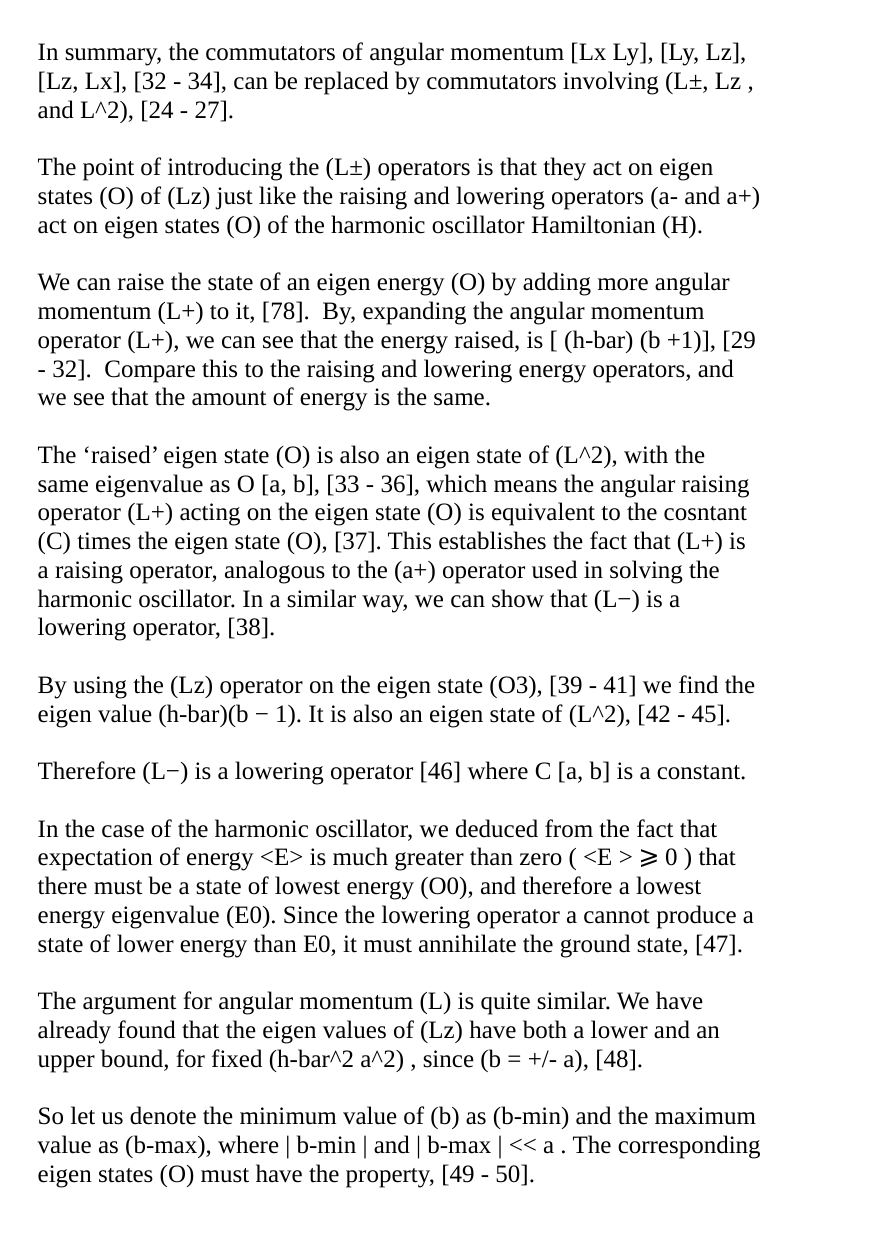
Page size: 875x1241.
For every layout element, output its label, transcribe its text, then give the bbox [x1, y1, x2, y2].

text In summary, the commutators of angular momentum [Lx Ly], [Ly, Lz], [Lz, Lx], [32 - 34], can be replaced by commutators involving (L±, Lz , and L^2), [24 - 27]. [37, 37, 762, 124]
text We can raise the state of an eigen energy (O) by adding more angular momentum (L+) to it, [78]. By, expanding the angular momentum operator (L+), we can see that the energy raised, is [ (h-bar) (b +1)], [29 - 32]. Compare this to the raising and lowering energy operators, and we see that the amount of energy is the same. [37, 267, 762, 411]
text The ‘raised’ eigen state (O) is also an eigen state of (L^2), with the same eigenvalue as O [a, b], [33 - 36], which means the angular raising operator (L+) acting on the eigen state (O) is equivalent to the cosntant (C) times the eigen state (O), [37]. This establishes the fact that (L+) is a raising operator, analogous to the (a+) operator used in solving the harmonic oscillator. In a similar way, we can show that (L−) is a lowering operator, [38]. [37, 440, 762, 641]
text By using the (Lz) operator on the eigen state (O3), [39 - 41] we find the eigen value (h-bar)(b − 1). It is also an eigen state of (L^2), [42 - 45]. [37, 670, 762, 727]
text So let us denote the minimum value of (b) as (b-min) and the maximum value as (b-max), where | b-min | and | b-max | << a . The corresponding eigen states (O) must have the property, [49 - 50]. [37, 1101, 762, 1187]
text The point of introducing the (L±) operators is that they act on eigen states (O) of (Lz) just like the raising and lowering operators (a- and a+) act on eigen states (O) of the harmonic oscillator Hamiltonian (H). [37, 152, 762, 239]
text The argument for angular momentum (L) is quite similar. We have already found that the eigen values of (Lz) have both a lower and an upper bound, for fixed (h-bar^2 a^2) , since (b = +/- a), [48]. [37, 986, 762, 1072]
text Therefore (L−) is a lowering operator [46] where C [a, b] is a constant. [37, 756, 762, 785]
text In the case of the harmonic oscillator, we deduced from the fact that expectation of energy <E> is much greater than zero ( <E > ⩾ 0 ) that there must be a state of lowest energy (O0), and therefore a lowest energy eigenvalue (E0). Since the lowering operator a cannot produce a state of lower energy than E0, it must annihilate the ground state, [47]. [37, 814, 762, 957]
